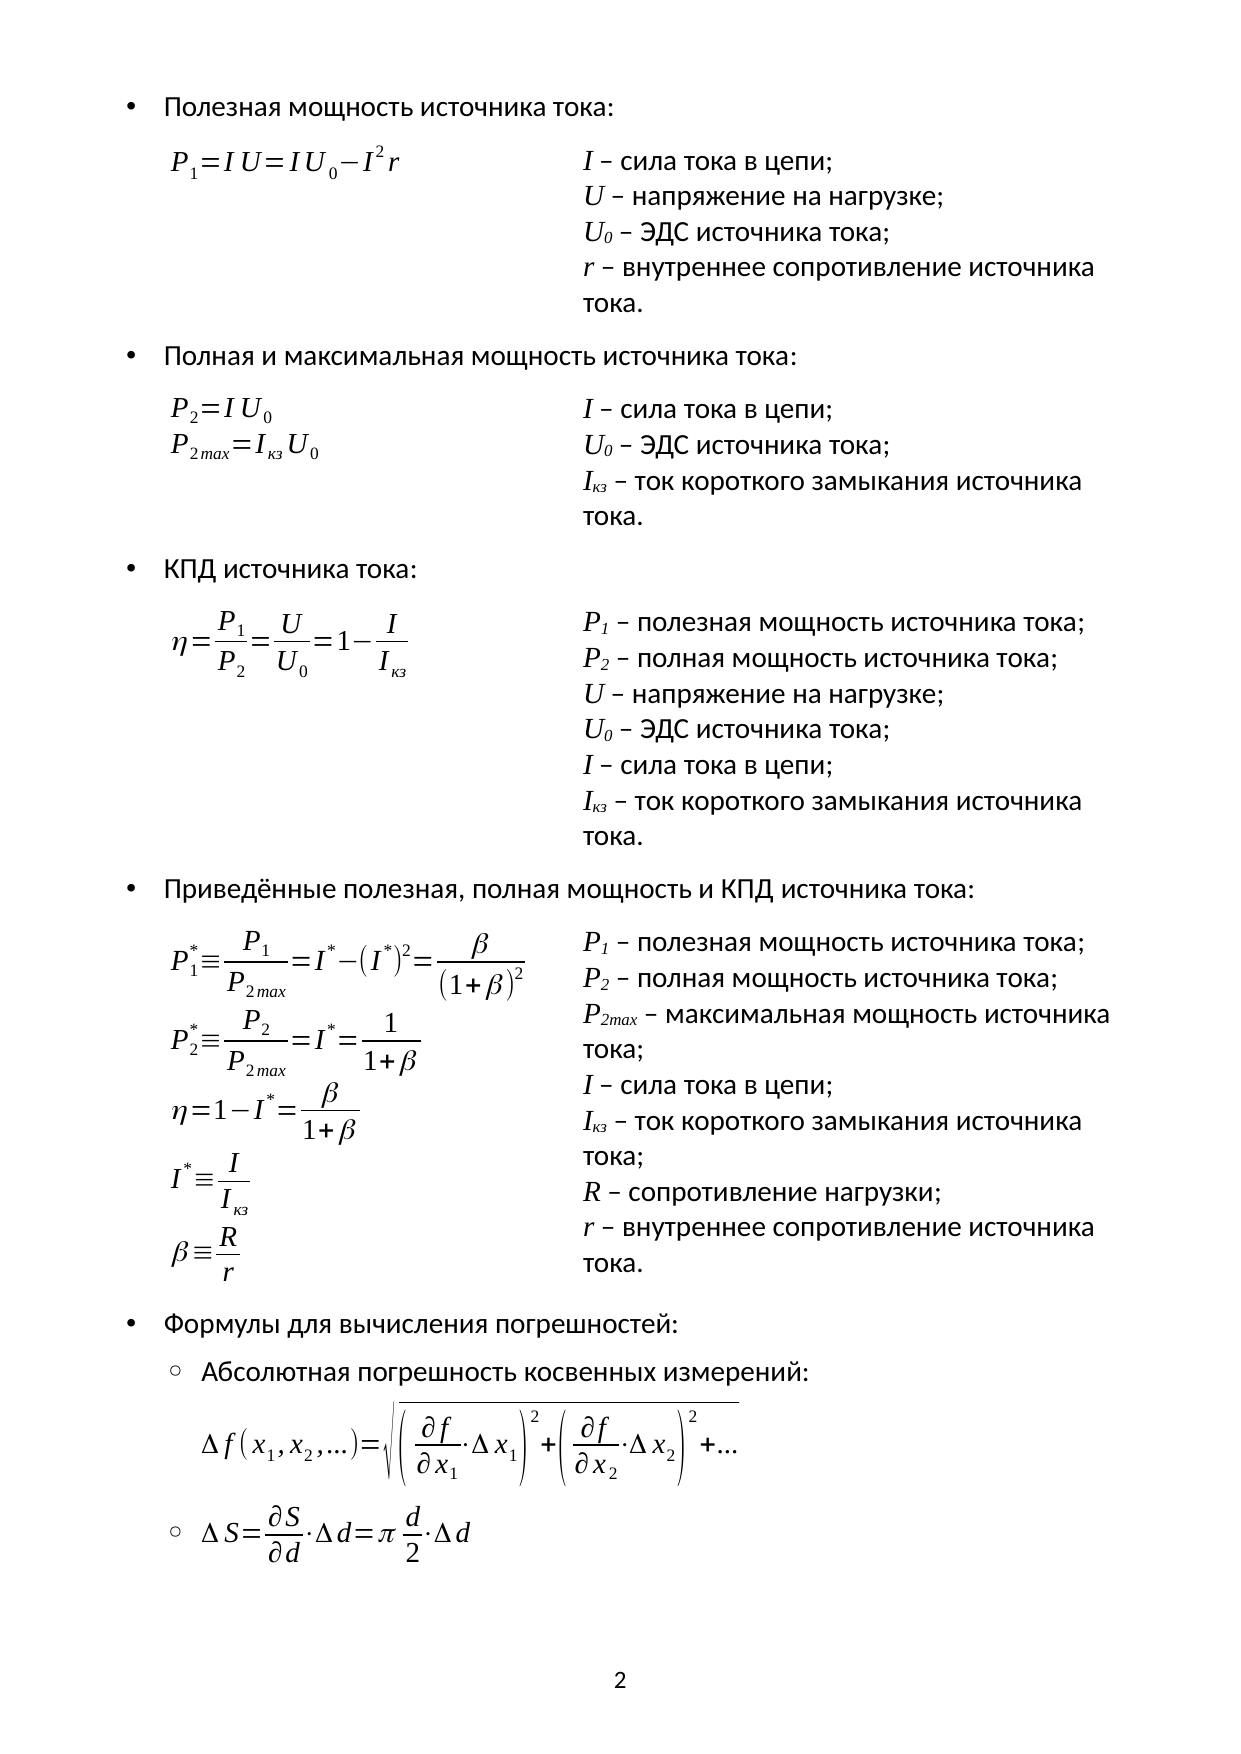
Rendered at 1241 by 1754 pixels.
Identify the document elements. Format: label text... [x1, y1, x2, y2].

list Приведённые полезная, полная мощность и КПД источника тока: [126, 870, 1152, 906]
table_header P1 – полезная мощность источника тока; P2 – полная мощность источника тока; P2max – максимальная мощность источника тока; I – сила тока в цепи; Iкз – ток короткого замыкания источника тока; R – сопротивление нагрузки; r – внутреннее сопротивление источника тока. [577, 918, 1152, 1306]
list КПД источника тока: [126, 550, 1152, 586]
list Абсолютная погрешность косвенных измерений: [163, 1353, 1152, 1389]
list Полная и максимальная мощность источника тока: [126, 337, 1152, 373]
table_header [164, 598, 577, 870]
table_header [164, 136, 577, 337]
table_header I – сила тока в цепи; U0 – ЭДС источника тока; Iкз – ток короткого замыкания источника тока. [577, 385, 1152, 550]
table_header [164, 918, 577, 1306]
table_header I – сила тока в цепи; U – напряжение на нагрузке; U0 – ЭДС источника тока; r – внутреннее сопротивление источника тока. [577, 136, 1152, 337]
list Полезная мощность источника тока: [126, 88, 1152, 124]
list Формулы для вычисления погрешностей: [126, 1306, 1152, 1341]
table_header [164, 385, 577, 550]
table_header P1 – полезная мощность источника тока; P2 – полная мощность источника тока; U – напряжение на нагрузке; U0 – ЭДС источника тока; I – сила тока в цепи; Iкз – ток короткого замыкания источника тока. [577, 598, 1152, 870]
